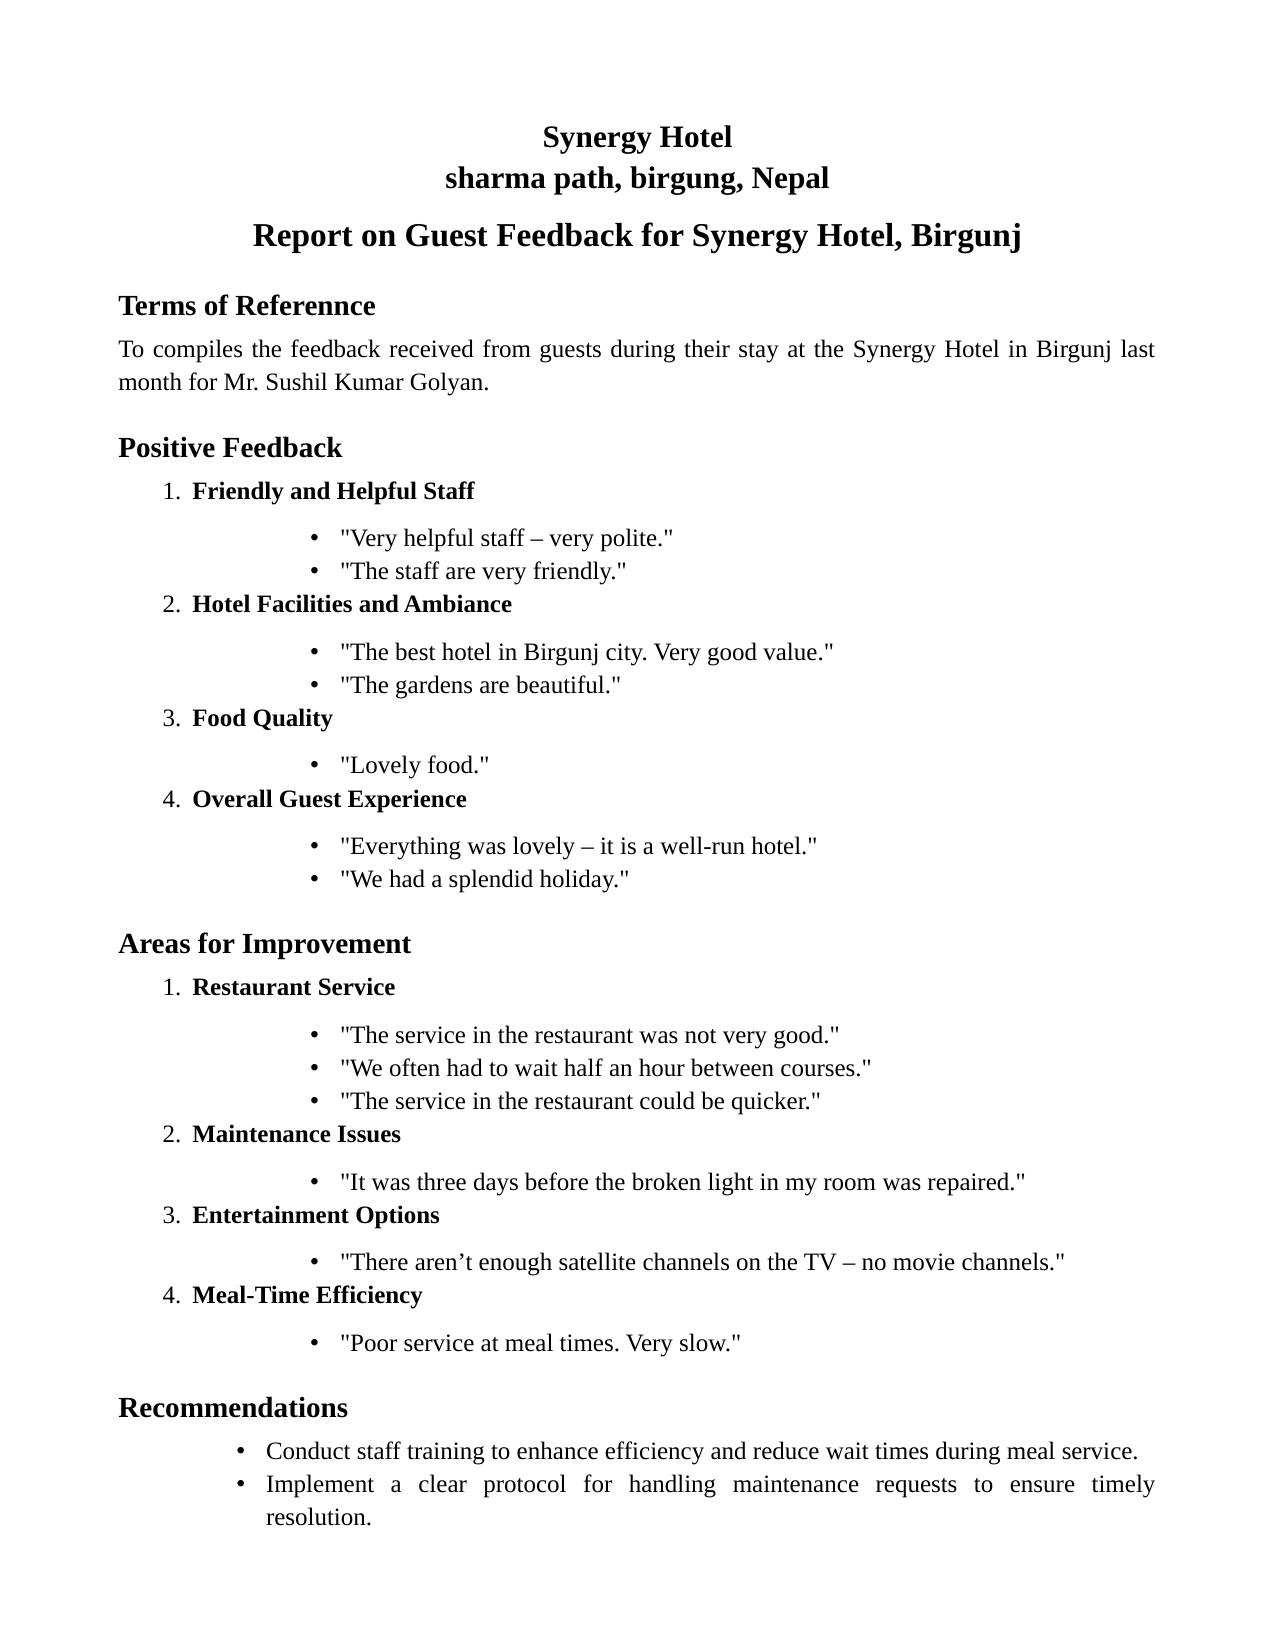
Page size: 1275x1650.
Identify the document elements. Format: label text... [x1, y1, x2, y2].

text sharma path, birgung, Nepal [118, 159, 1157, 195]
subtitle Recommendations [118, 1390, 1157, 1424]
list "We often had to wait half an hour between courses." [310, 1053, 1157, 1082]
list "There aren’t enough satellite channels on the TV – no movie channels." [310, 1247, 1157, 1276]
text To compiles the feedback received from guests during their stay at the Synergy Hotel in Birgunj last month for Mr. Sushil Kumar Golyan. [118, 334, 1157, 396]
list Friendly and Helpful Staff [162, 476, 1157, 504]
list "Lovely food." [310, 751, 1157, 779]
list Overall Guest Experience [162, 784, 1157, 812]
list "We had a splendid holiday." [310, 864, 1157, 893]
list Entertainment Options [162, 1200, 1157, 1228]
subtitle Positive Feedback [118, 430, 1157, 463]
list "The service in the restaurant could be quicker." [310, 1086, 1157, 1115]
list "Poor service at meal times. Very slow." [310, 1328, 1157, 1357]
text Synergy Hotel [118, 118, 1157, 154]
list "The service in the restaurant was not very good." [310, 1020, 1157, 1049]
subtitle Terms of Referennce [118, 288, 1157, 322]
list Implement a clear protocol for handling maintenance requests to ensure timely resolution. [236, 1469, 1157, 1531]
list Restaurant Service [162, 972, 1157, 1001]
list "Very helpful staff – very polite." [310, 523, 1157, 552]
list Hotel Facilities and Ambiance [162, 589, 1157, 618]
list Food Quality [162, 703, 1157, 732]
list "Everything was lovely – it is a well-run hotel." [310, 831, 1157, 860]
list "The staff are very friendly." [310, 556, 1157, 585]
list "The best hotel in Birgunj city. Very good value." [310, 637, 1157, 666]
list Maintenance Issues [162, 1119, 1157, 1148]
list Meal-Time Efficiency [162, 1280, 1157, 1309]
list "It was three days before the broken light in my room was repaired." [310, 1167, 1157, 1196]
list "The gardens are beautiful." [310, 670, 1157, 699]
text Report on Guest Feedback for Synergy Hotel, Birgunj [118, 215, 1157, 253]
list Conduct staff training to enhance efficiency and reduce wait times during meal service. [236, 1436, 1157, 1465]
subtitle Areas for Improvement [118, 926, 1157, 960]
